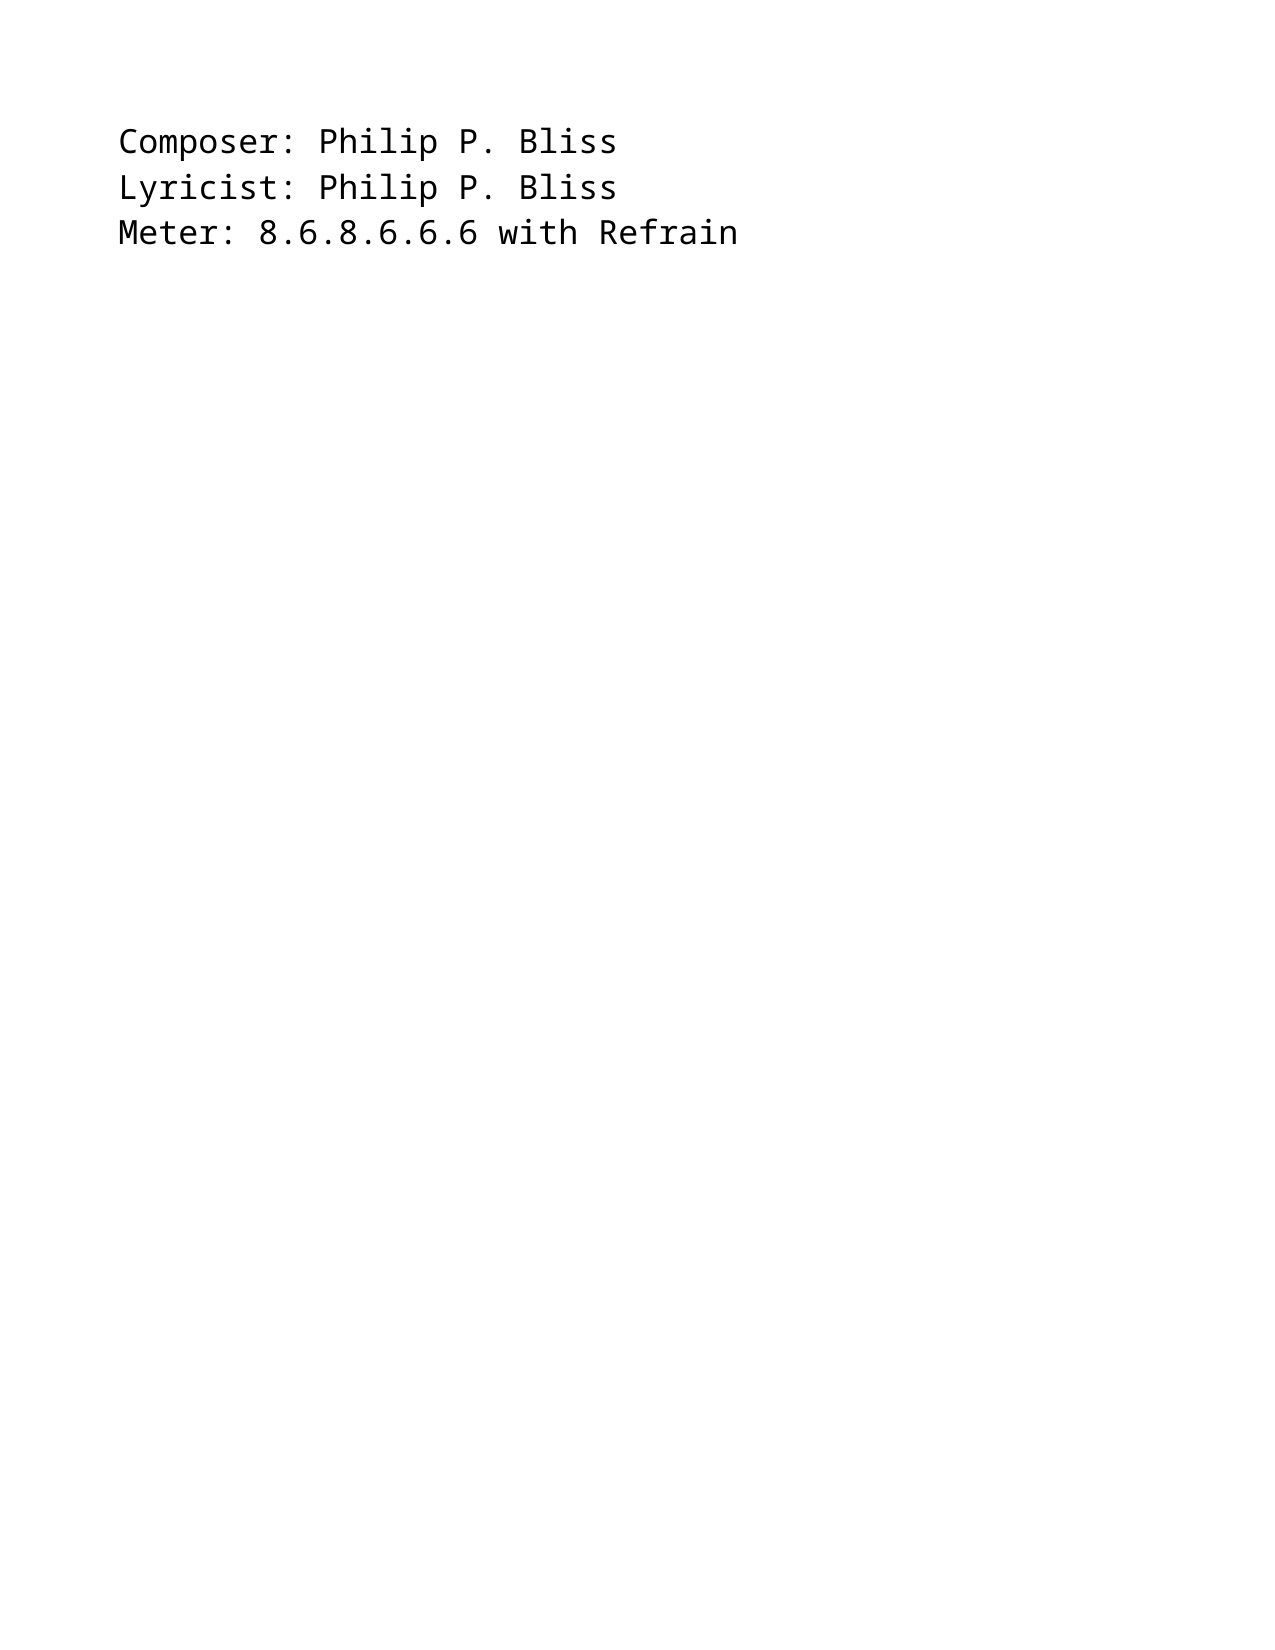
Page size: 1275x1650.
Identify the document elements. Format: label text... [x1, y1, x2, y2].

text Meter: 8.6.8.6.6.6 with Refrain [118, 209, 1157, 254]
text Lyricist: Philip P. Bliss [118, 163, 1157, 209]
text Composer: Philip P. Bliss [118, 118, 1157, 163]
